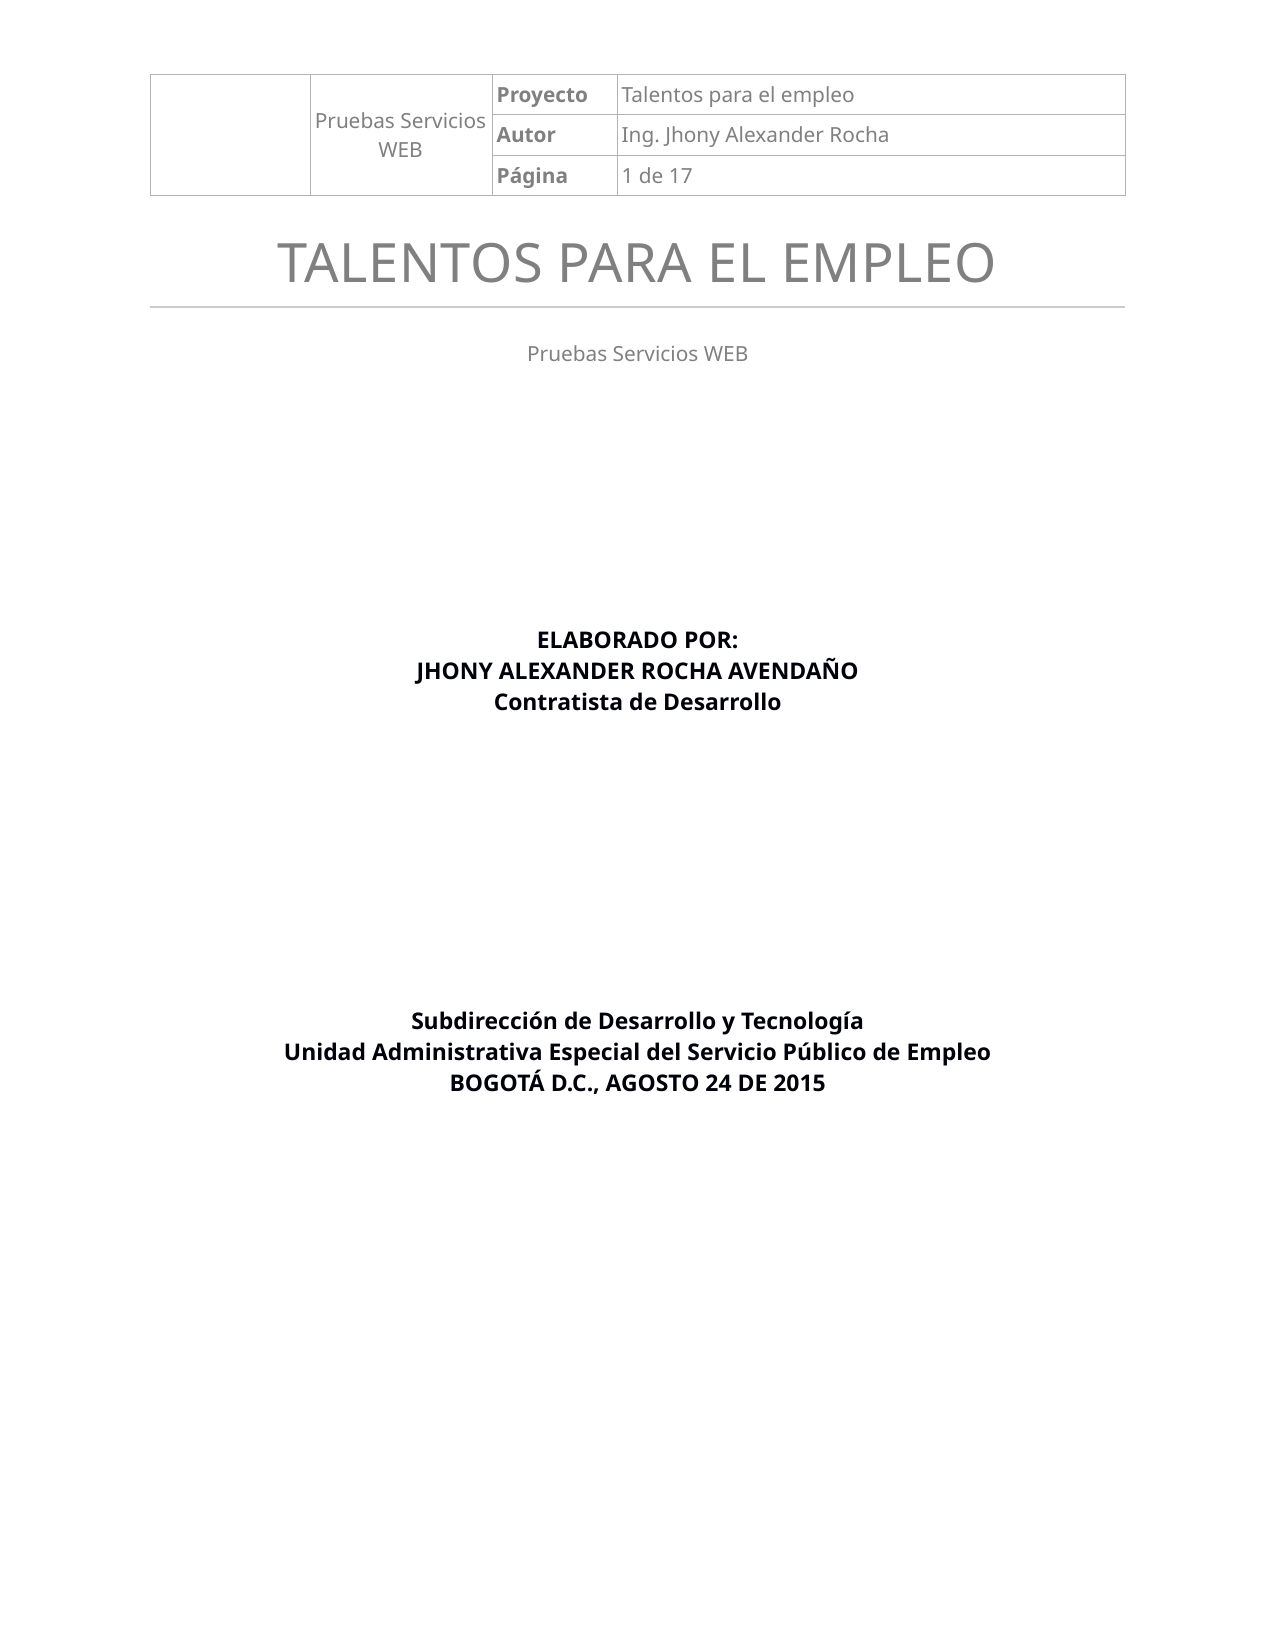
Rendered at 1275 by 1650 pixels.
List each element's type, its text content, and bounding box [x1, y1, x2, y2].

text Subdirección de Desarrollo y Tecnología [150, 1005, 1125, 1036]
text Unidad Administrativa Especial del Servicio Público de Empleo [150, 1036, 1125, 1067]
text Pruebas Servicios WEB [150, 339, 1125, 368]
text ELABORADO POR: [150, 624, 1125, 655]
title TALENTOS PARA EL EMPLEO [150, 224, 1125, 306]
text Contratista de Desarrollo [150, 686, 1125, 718]
text BOGOTÁ D.C., AGOSTO 24 DE 2015 [150, 1067, 1125, 1098]
text JHONY ALEXANDER ROCHA AVENDAÑO [150, 655, 1125, 686]
